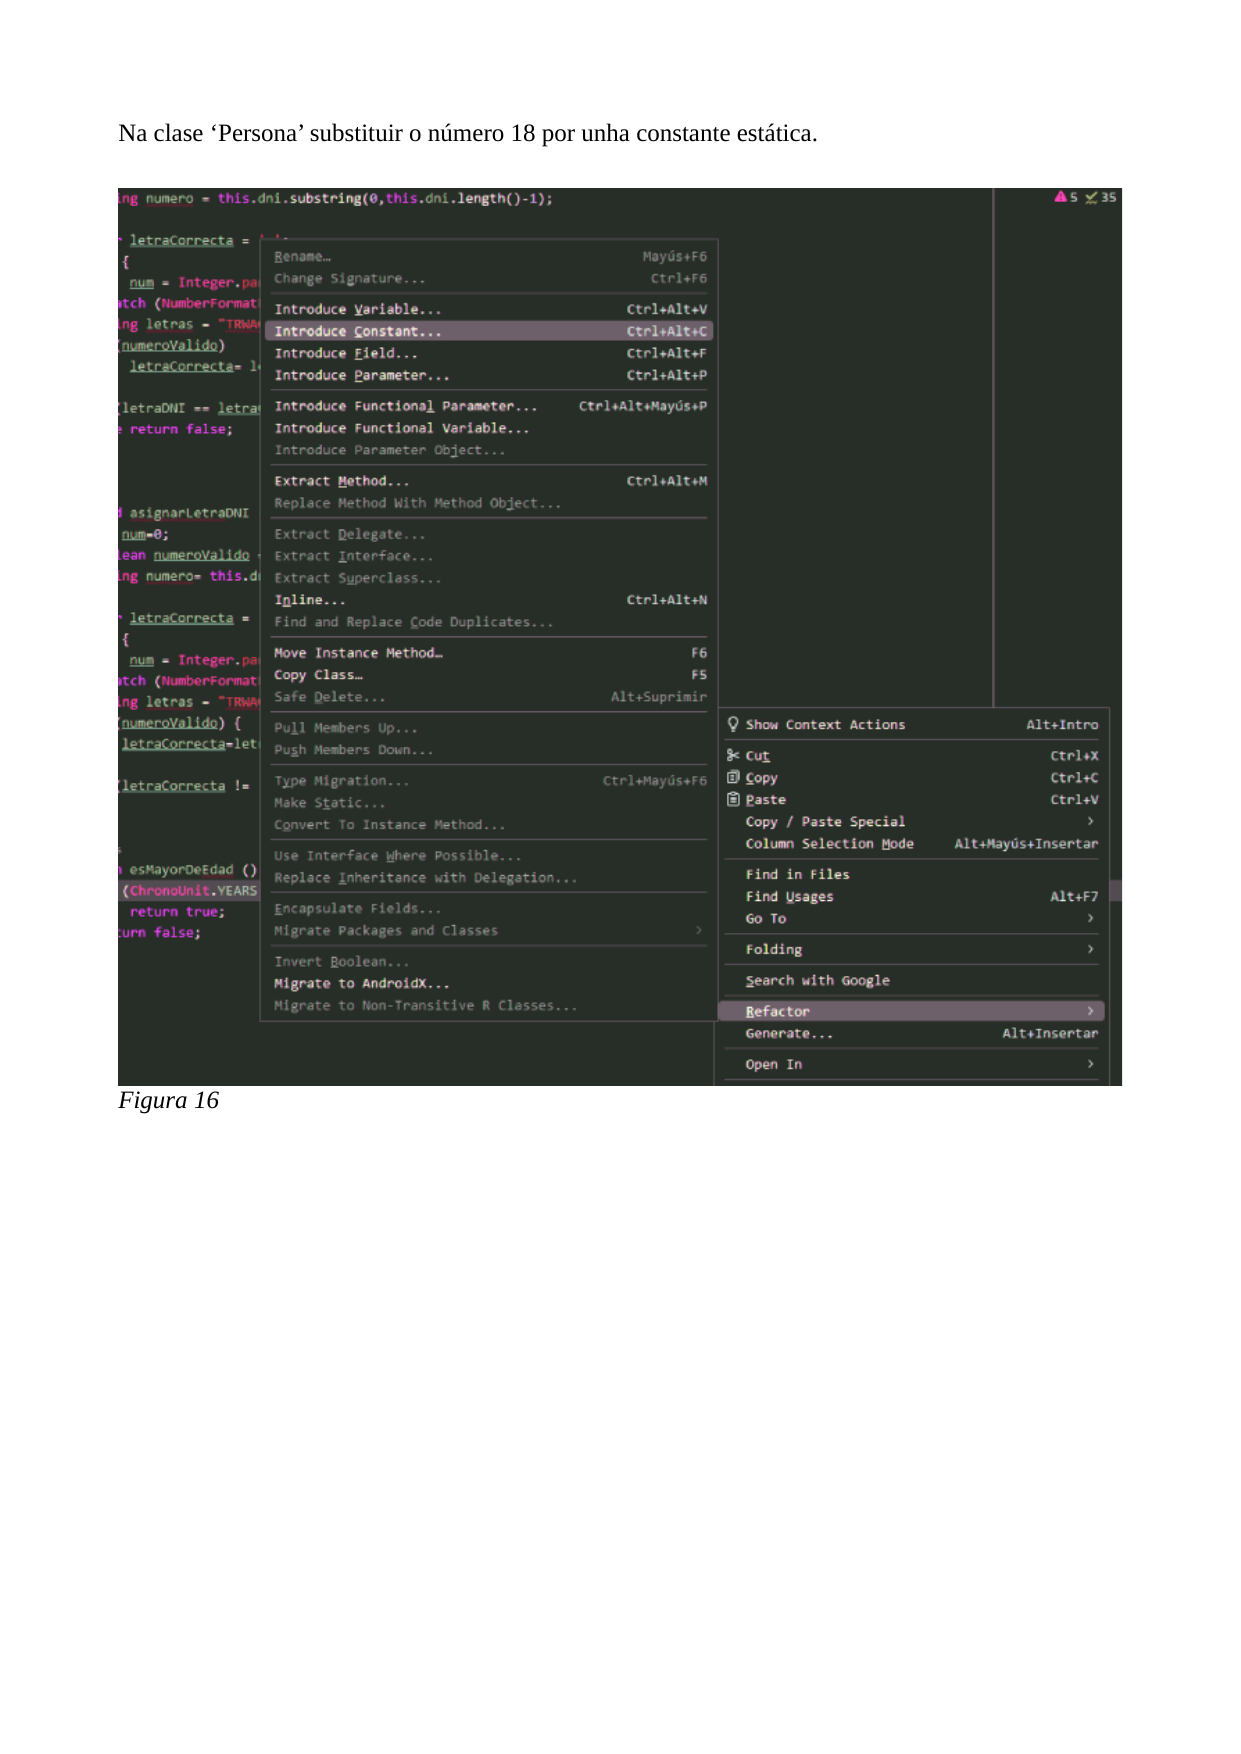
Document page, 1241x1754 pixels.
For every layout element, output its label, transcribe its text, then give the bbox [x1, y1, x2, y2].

text Figura 16 [118, 1086, 1122, 1114]
text Na clase ‘Persona’ substituir o número 18 por unha constante estática. [118, 118, 1122, 147]
picture [118, 188, 1123, 1086]
